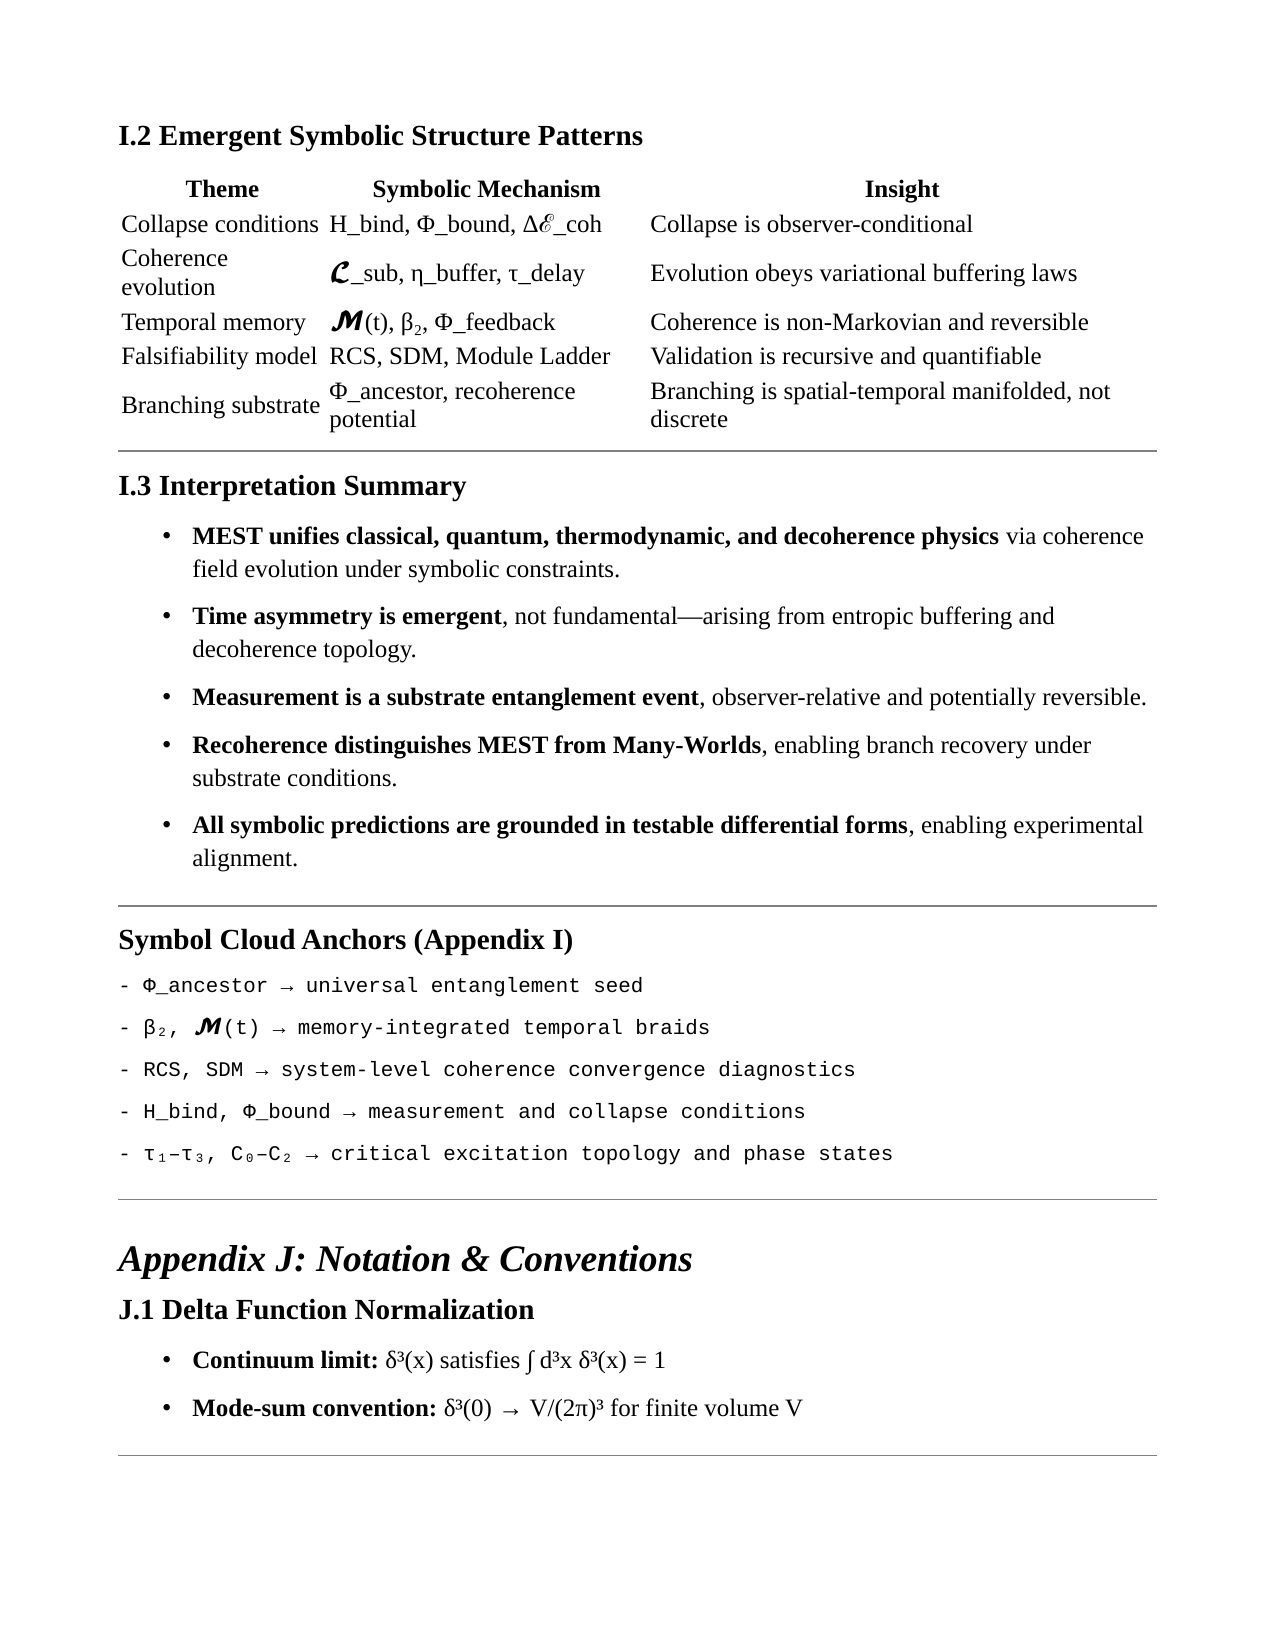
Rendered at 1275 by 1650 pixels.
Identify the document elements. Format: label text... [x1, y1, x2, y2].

subtitle I.3 Interpretation Summary [118, 468, 1157, 501]
list Mode-sum convention: δ³(0) → V/(2π)³ for finite volume V [162, 1393, 1157, 1422]
table_cell Validation is recursive and quantifiable [647, 338, 1157, 373]
text - τ₁–τ₃, C₀–C₂ → critical excitation topology and phase states [118, 1143, 1157, 1166]
list Recoherence distinguishes MEST from Many-Worlds, enabling branch recovery under substrate conditions. [162, 730, 1157, 791]
list Measurement is a substrate entanglement event, observer-relative and potentially reversible. [162, 682, 1157, 711]
table_cell Branching substrate [118, 373, 326, 436]
text - Φ_ancestor → universal entanglement seed [118, 976, 1157, 999]
table_header Theme [118, 171, 326, 206]
table_cell Temporal memory [118, 304, 326, 338]
subtitle I.2 Emergent Symbolic Structure Patterns [118, 118, 1157, 152]
list All symbolic predictions are grounded in testable differential forms, enabling experimental alignment. [162, 810, 1157, 872]
subtitle Symbol Cloud Anchors (Appendix I) [118, 922, 1157, 956]
table_header Insight [647, 171, 1157, 206]
text - RCS, SDM → system-level coherence convergence diagnostics [118, 1059, 1157, 1083]
table_cell Collapse is observer-conditional [647, 206, 1157, 240]
table_cell Coherence is non-Markovian and reversible [647, 304, 1157, 338]
table_cell Collapse conditions [118, 206, 326, 240]
subtitle Appendix J: Notation & Conventions [118, 1237, 1157, 1280]
table_header Symbolic Mechanism [326, 171, 647, 206]
table_cell Falsifiability model [118, 338, 326, 373]
list MEST unifies classical, quantum, thermodynamic, and decoherence physics via coherence field evolution under symbolic constraints. [162, 521, 1157, 583]
text - β₂, 𝓜(t) → memory-integrated temporal braids [118, 1017, 1157, 1041]
table_cell H_bind, Φ_bound, Δℰ_coh [326, 206, 647, 240]
table_cell 𝓜(t), β₂, Φ_feedback [326, 304, 647, 338]
text - H_bind, Φ_bound → measurement and collapse conditions [118, 1101, 1157, 1124]
table_cell RCS, SDM, Module Ladder [326, 338, 647, 373]
list Time asymmetry is emergent, not fundamental—arising from entropic buffering and decoherence topology. [162, 601, 1157, 663]
list Continuum limit: δ³(x) satisfies ∫ d³x δ³(x) = 1 [162, 1345, 1157, 1374]
subtitle J.1 Delta Function Normalization [118, 1292, 1157, 1326]
table_cell Coherence evolution [118, 240, 326, 304]
table_cell Branching is spatial-temporal manifolded, not discrete [647, 373, 1157, 436]
table_cell Φ_ancestor, recoherence potential [326, 373, 647, 436]
table_cell 𝓛_sub, η_buffer, τ_delay [326, 240, 647, 304]
table_cell Evolution obeys variational buffering laws [647, 240, 1157, 304]
